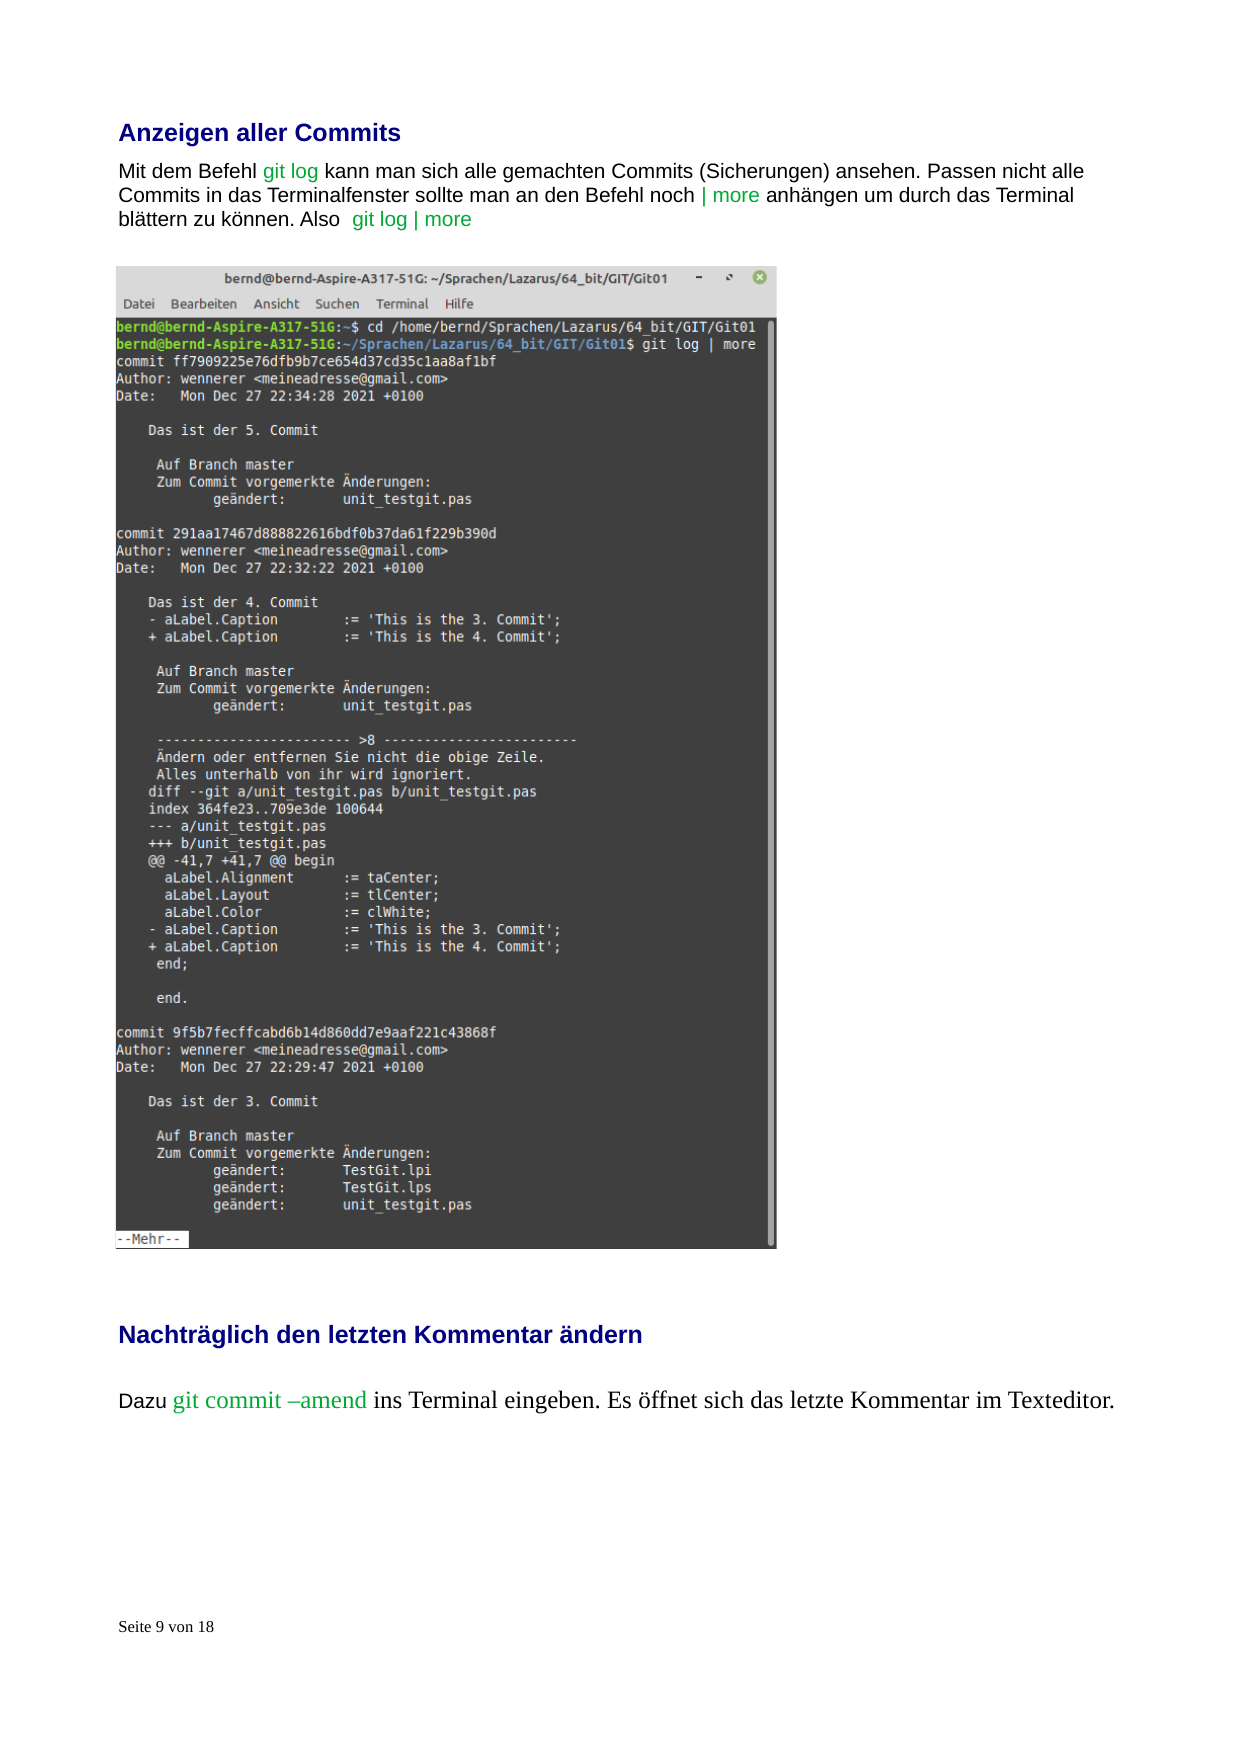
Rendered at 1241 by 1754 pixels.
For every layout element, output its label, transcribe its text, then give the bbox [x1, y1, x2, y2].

subtitle Nachträglich den letzten Kommentar ändern [118, 1320, 1122, 1349]
picture [115, 266, 777, 1249]
text Mit dem Befehl git log kann man sich alle gemachten Commits (Sicherungen) ansehen. Passen nicht alle Commits in das Terminalfenster sollte man an den Befehl noch | more anhängen um durch das Terminal blättern zu können. Also git log | more [118, 159, 1122, 231]
subtitle Anzeigen aller Commits [118, 118, 1122, 147]
text Dazu git commit –amend ins Terminal eingeben. Es öffnet sich das letzte Kommentar im Texteditor. [118, 1386, 1122, 1414]
